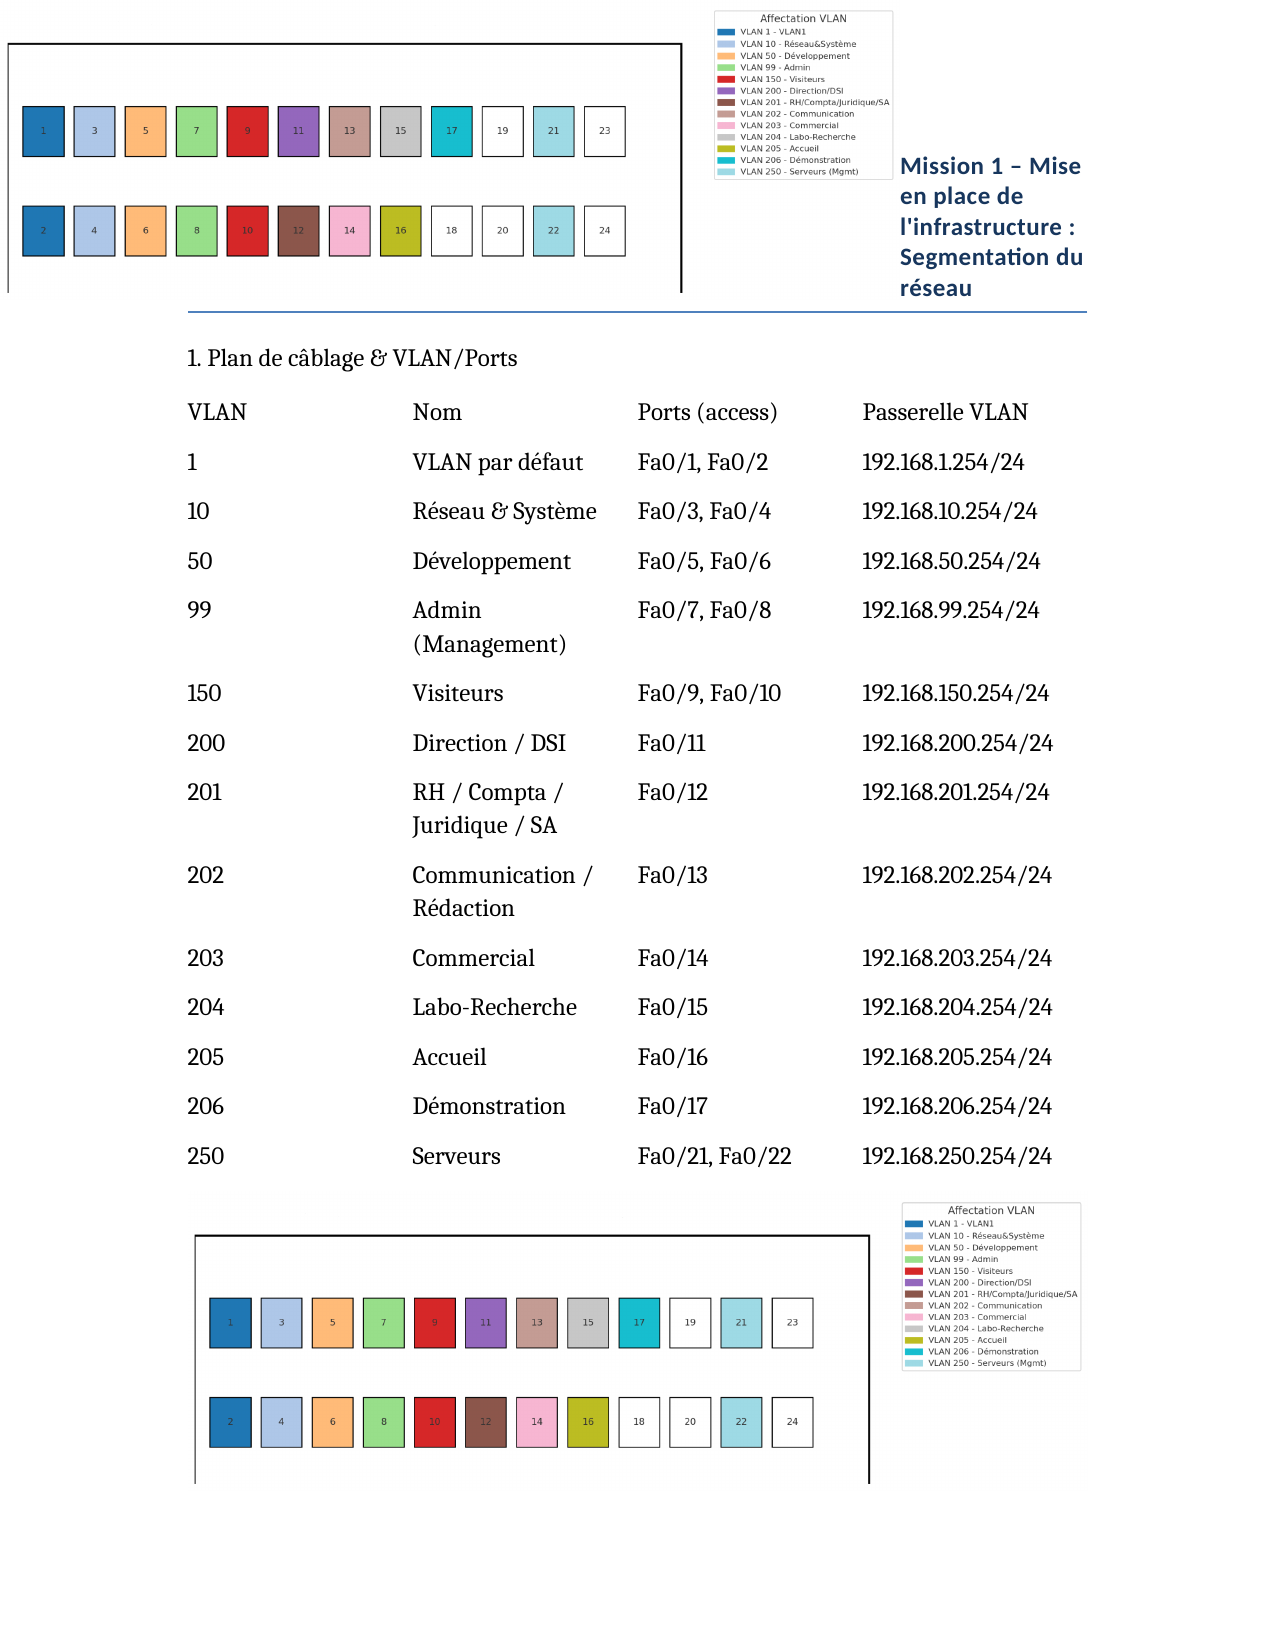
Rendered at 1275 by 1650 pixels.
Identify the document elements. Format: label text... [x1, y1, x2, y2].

table_cell 250 [176, 1142, 401, 1191]
table_cell 192.168.200.254/24 [851, 729, 1076, 778]
table_cell Fa0/21, Fa0/22 [626, 1142, 851, 1191]
table_cell VLAN par défaut [401, 448, 626, 497]
table_cell Accueil [401, 1043, 626, 1092]
table_cell 192.168.206.254/24 [851, 1092, 1076, 1142]
table_cell Fa0/13 [626, 861, 851, 943]
table_cell Fa0/7, Fa0/8 [626, 596, 851, 679]
table_cell Labo-Recherche [401, 993, 626, 1043]
table_header Nom [401, 398, 626, 448]
table_header VLAN [176, 398, 401, 448]
table_cell Direction / DSI [401, 729, 626, 778]
table_cell 192.168.202.254/24 [851, 861, 1076, 943]
table_cell Fa0/5, Fa0/6 [626, 547, 851, 596]
table_cell 192.168.50.254/24 [851, 547, 1076, 596]
table_cell 192.168.150.254/24 [851, 679, 1076, 729]
table_cell Fa0/9, Fa0/10 [626, 679, 851, 729]
table_cell 192.168.99.254/24 [851, 596, 1076, 679]
table_cell Communication / Rédaction [401, 861, 626, 943]
table_cell Réseau & Système [401, 497, 626, 547]
table_cell 206 [176, 1092, 401, 1142]
table_cell Développement [401, 547, 626, 596]
table_cell 1 [176, 448, 401, 497]
text 1. Plan de câblage & VLAN/Ports [187, 344, 1087, 373]
table_cell 192.168.205.254/24 [851, 1043, 1076, 1092]
table_cell Admin (Management) [401, 596, 626, 679]
table_cell 202 [176, 861, 401, 943]
picture [0, 0, 900, 300]
table_cell Fa0/17 [626, 1092, 851, 1142]
title Mission 1 – Mise en place de l'infrastructure : Segmentation du réseau [187, 150, 1087, 313]
table_cell Fa0/15 [626, 993, 851, 1043]
table_cell 201 [176, 778, 401, 861]
table_cell 99 [176, 596, 401, 679]
table_cell 200 [176, 729, 401, 778]
table_cell Visiteurs [401, 679, 626, 729]
table_cell Commercial [401, 944, 626, 993]
table_cell Fa0/1, Fa0/2 [626, 448, 851, 497]
table_cell Fa0/12 [626, 778, 851, 861]
table_header Ports (access) [626, 398, 851, 448]
table_cell Fa0/11 [626, 729, 851, 778]
table_cell 192.168.10.254/24 [851, 497, 1076, 547]
table_cell 192.168.201.254/24 [851, 778, 1076, 861]
picture [187, 1191, 1088, 1491]
table_cell 50 [176, 547, 401, 596]
table_cell 192.168.204.254/24 [851, 993, 1076, 1043]
table_cell Fa0/3, Fa0/4 [626, 497, 851, 547]
table_cell 204 [176, 993, 401, 1043]
table_cell 192.168.250.254/24 [851, 1142, 1076, 1191]
table_cell 150 [176, 679, 401, 729]
table_header Passerelle VLAN [851, 398, 1076, 448]
table_cell Démonstration [401, 1092, 626, 1142]
table_cell 192.168.1.254/24 [851, 448, 1076, 497]
table_cell Fa0/16 [626, 1043, 851, 1092]
table_cell 205 [176, 1043, 401, 1092]
table_cell 10 [176, 497, 401, 547]
table_cell RH / Compta / Juridique / SA [401, 778, 626, 861]
table_cell 203 [176, 944, 401, 993]
table_cell 192.168.203.254/24 [851, 944, 1076, 993]
table_cell Fa0/14 [626, 944, 851, 993]
table_cell Serveurs [401, 1142, 626, 1191]
